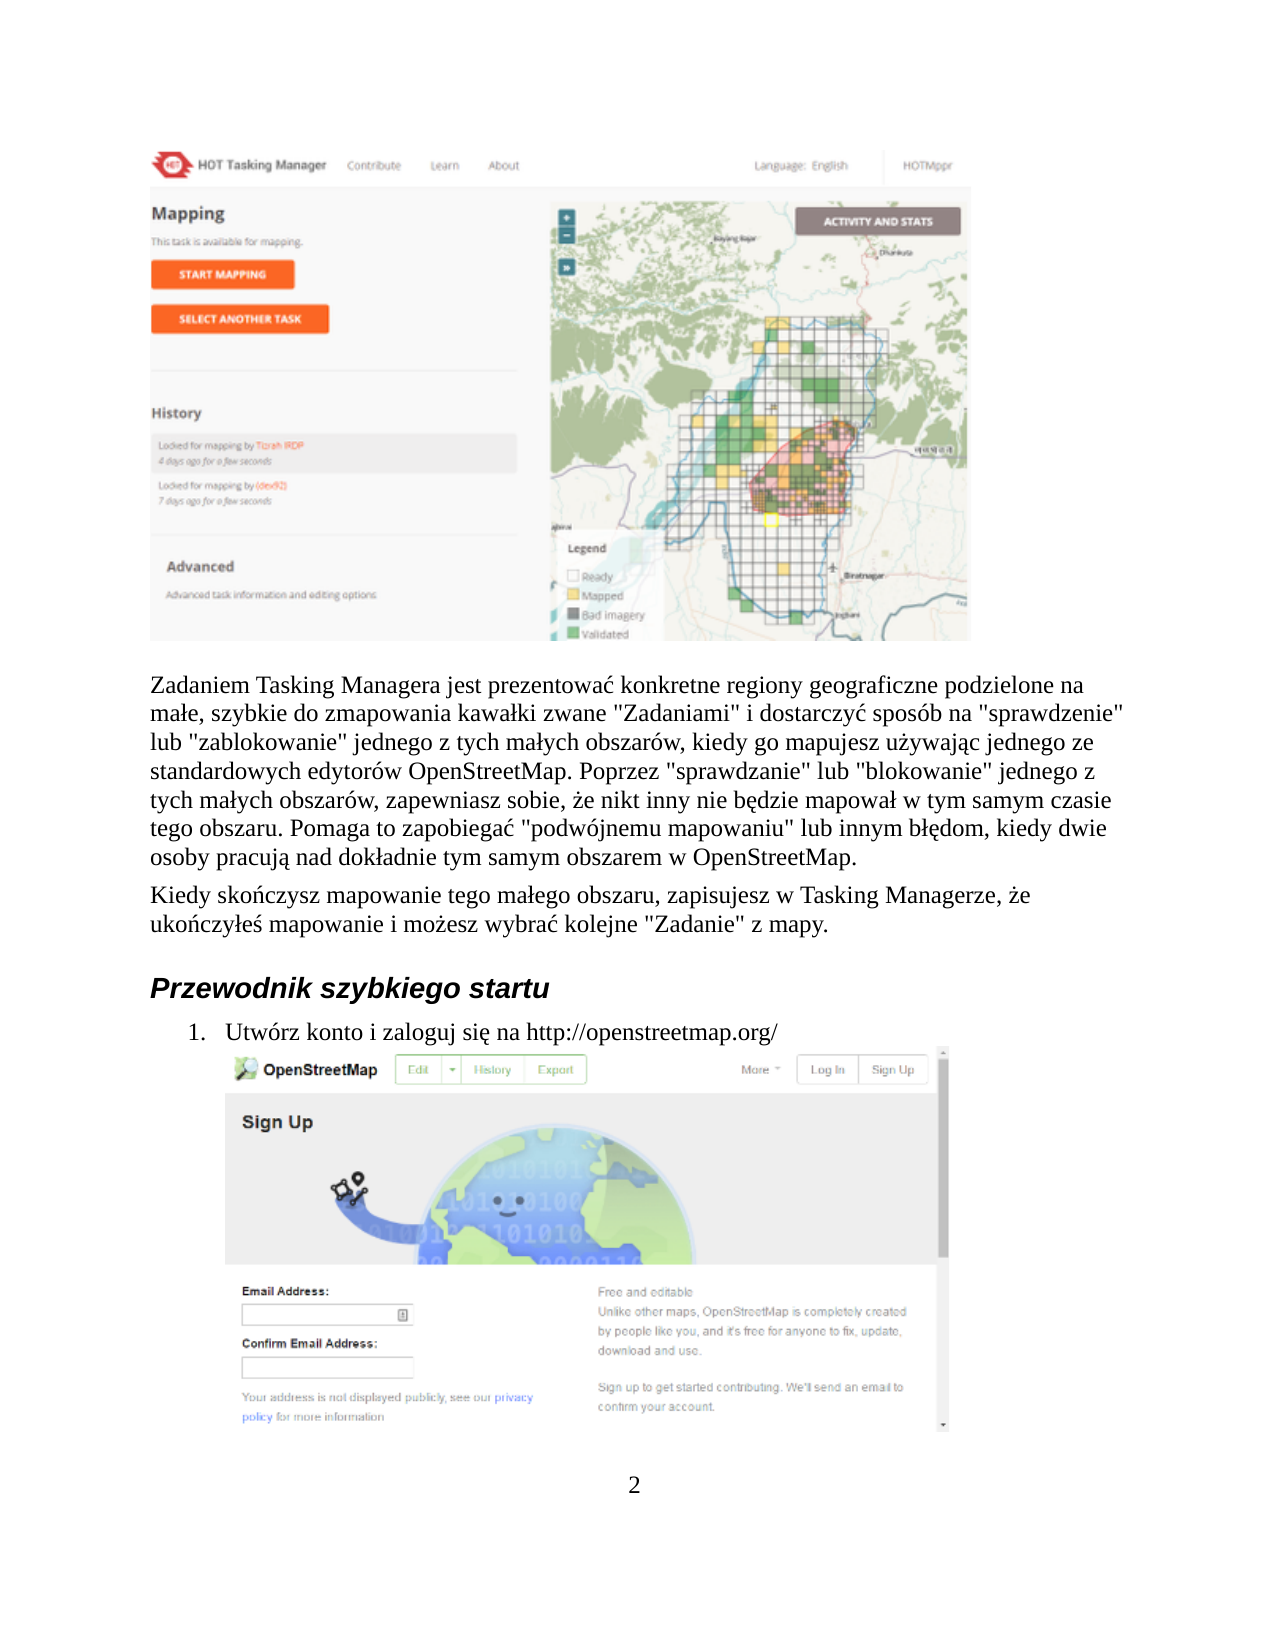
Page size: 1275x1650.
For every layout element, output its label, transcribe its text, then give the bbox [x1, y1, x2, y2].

list Utwórz konto i zaloguj się na http://openstreetmap.org/ [187, 1017, 1125, 1432]
text Kiedy skończysz mapowanie tego małego obszaru, zapisujesz w Tasking Managerze, że ukończyłeś mapowanie i możesz wybrać kolejne "Zadanie" z mapy. [150, 880, 1125, 937]
picture [150, 150, 972, 641]
text Zadaniem Tasking Managera jest prezentować konkretne regiony geograficzne podzielone na małe, szybkie do zmapowania kawałki zwane "Zadaniami" i dostarczyć sposób na "sprawdzenie" lub "zablokowanie" jednego z tych małych obszarów, kiedy go mapujesz używając jednego ze standardowych edytorów OpenStreetMap. Poprzez "sprawdzanie" lub "blokowanie" jednego z tych małych obszarów, zapewniasz sobie, że nikt inny nie będzie mapował w tym samym czasie tego obszaru. Pomaga to zapobiegać "podwójnemu mapowaniu" lub innym błędom, kiedy dwie osoby pracują nad dokładnie tym samym obszarem w OpenStreetMap. [150, 670, 1125, 871]
subtitle Przewodnik szybkiego startu [150, 971, 1125, 1005]
picture [225, 1046, 950, 1432]
